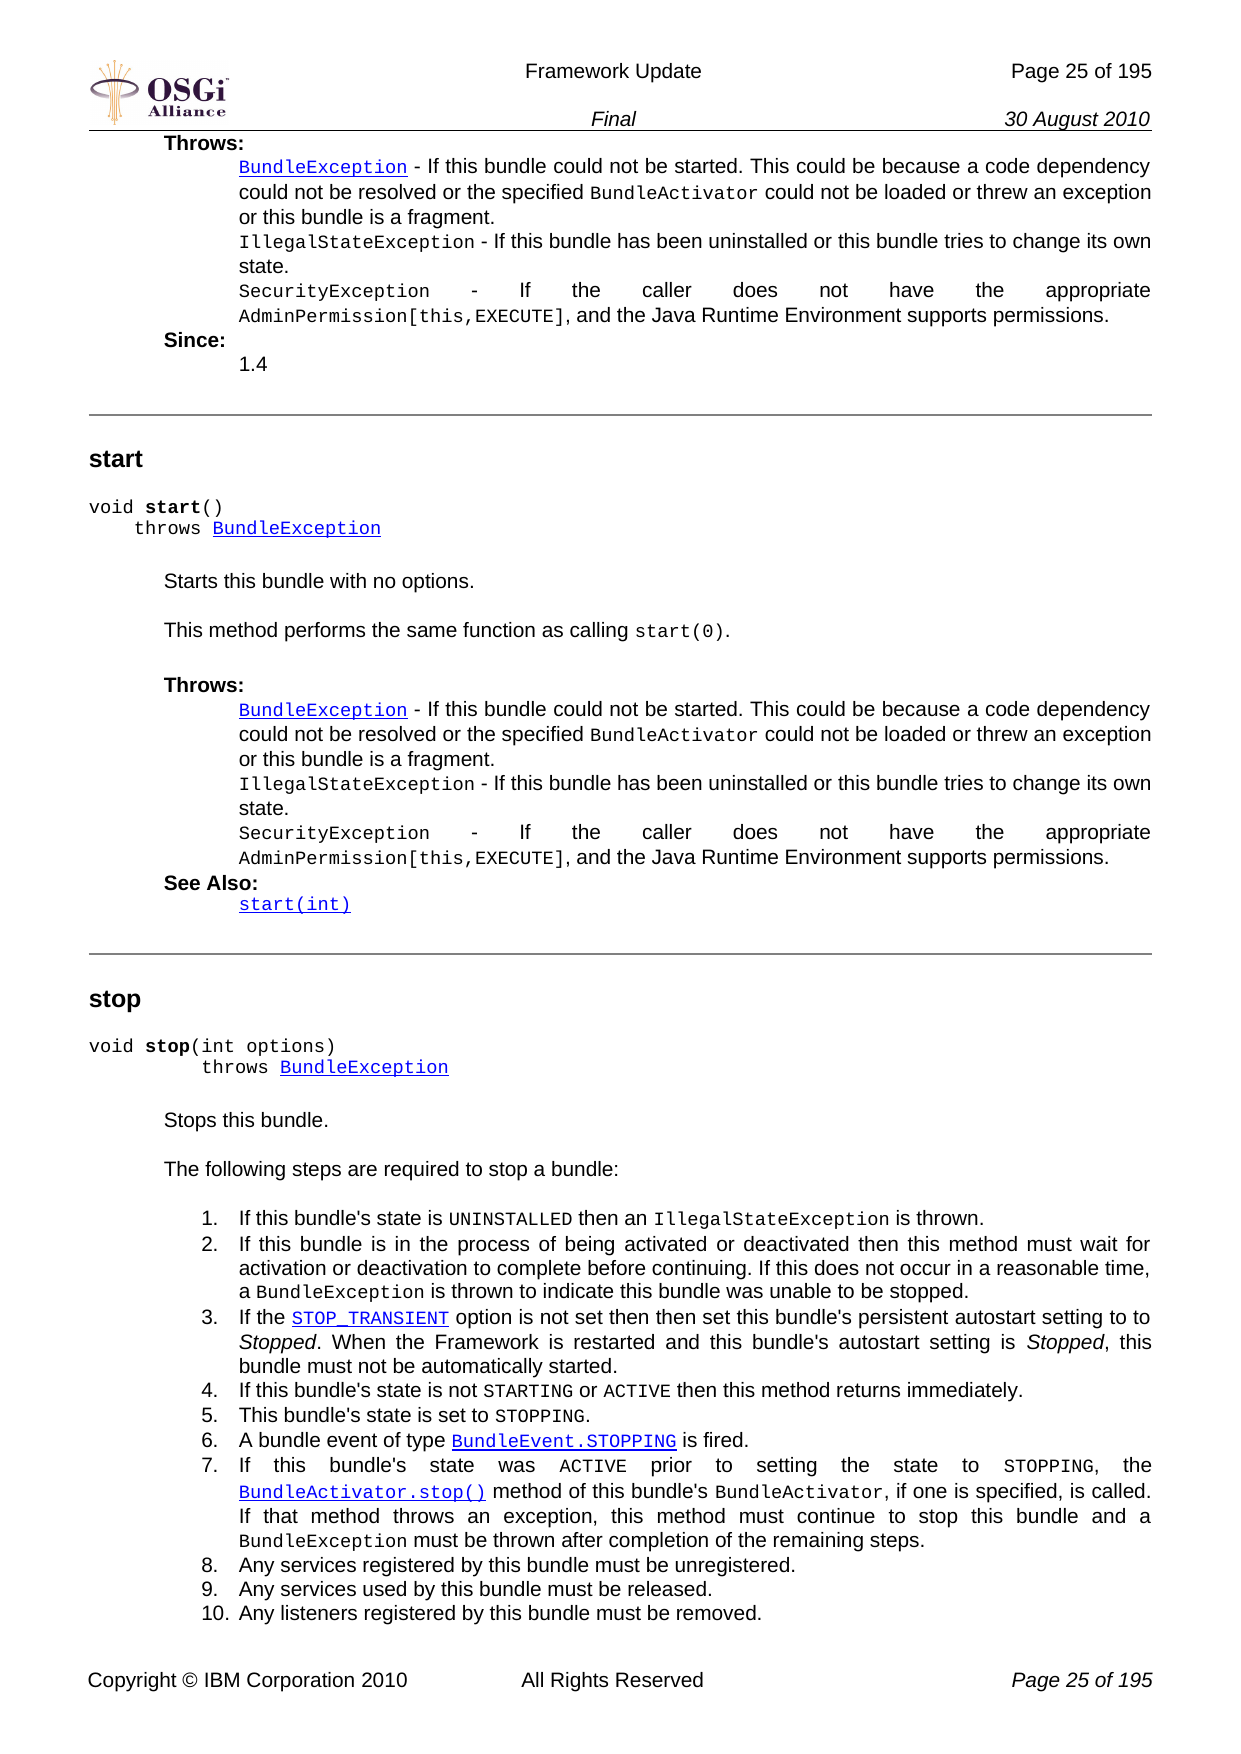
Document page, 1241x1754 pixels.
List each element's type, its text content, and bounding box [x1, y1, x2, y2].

text See Also: [163, 870, 1152, 894]
text Stops this bundle. [163, 1108, 1152, 1132]
list Any services used by this bundle must be released. [201, 1577, 1152, 1601]
list A bundle event of type BundleEvent.STOPPING is fired. [201, 1428, 1152, 1453]
subtitle stop [88, 984, 1152, 1012]
subtitle start [88, 444, 1152, 473]
text Throws: [163, 131, 1152, 154]
text IllegalStateException - If this bundle has been uninstalled or this bundle tries to change its own state. [238, 229, 1152, 278]
text BundleException - If this bundle could not be started. This could be because a code dependency could not be resolved or the specified BundleActivator could not be loaded or threw an exception or this bundle is a fragment. [238, 154, 1152, 229]
text SecurityException - If the caller does not have the appropriate AdminPermission[this,EXECUTE], and the Java Runtime Environment supports permissions. [238, 278, 1152, 328]
list If this bundle's state is not STARTING or ACTIVE then this method returns immediately. [201, 1378, 1152, 1403]
text Since: [163, 328, 1152, 352]
list Any services registered by this bundle must be unregistered. [201, 1553, 1152, 1577]
list If this bundle is in the process of being activated or deactivated then this method must wait for activation or deactivation to complete before continuing. If this does not occur in a reasonable time, a BundleException is thrown to indicate this bundle was unable to be stopped. [201, 1231, 1152, 1304]
text BundleException - If this bundle could not be started. This could be because a code dependency could not be resolved or the specified BundleActivator could not be loaded or threw an exception or this bundle is a fragment. [238, 696, 1152, 771]
list This bundle's state is set to STOPPING. [201, 1403, 1152, 1428]
text Throws: [163, 672, 1152, 696]
text IllegalStateException - If this bundle has been uninstalled or this bundle tries to change its own state. [238, 771, 1152, 820]
list If this bundle's state is UNINSTALLED then an IllegalStateException is thrown. [201, 1206, 1152, 1231]
list If the STOP_TRANSIENT option is not set then then set this bundle's persistent autostart setting to to Stopped. When the Framework is restarted and this bundle's autostart setting is Stopped, this bundle must not be automatically started. [201, 1304, 1152, 1378]
text 1.4 [238, 352, 1152, 376]
picture [90, 60, 230, 125]
text Starts this bundle with no options. [163, 569, 1152, 593]
text void stop(int options) throws BundleException [88, 1037, 1152, 1079]
text void start() throws BundleException [88, 497, 1152, 540]
list Any listeners registered by this bundle must be removed. [201, 1601, 1152, 1625]
text The following steps are required to stop a bundle: [163, 1157, 1152, 1181]
list If this bundle's state was ACTIVE prior to setting the state to STOPPING, the BundleActivator.stop() method of this bundle's BundleActivator, if one is specified, is called. If that method throws an exception, this method must continue to stop this bundle and a BundleException must be thrown after completion of the remaining steps. [201, 1453, 1152, 1553]
text SecurityException - If the caller does not have the appropriate AdminPermission[this,EXECUTE], and the Java Runtime Environment supports permissions. [238, 820, 1152, 870]
text This method performs the same function as calling start(0). [163, 618, 1152, 643]
text start(int) [238, 894, 1152, 916]
